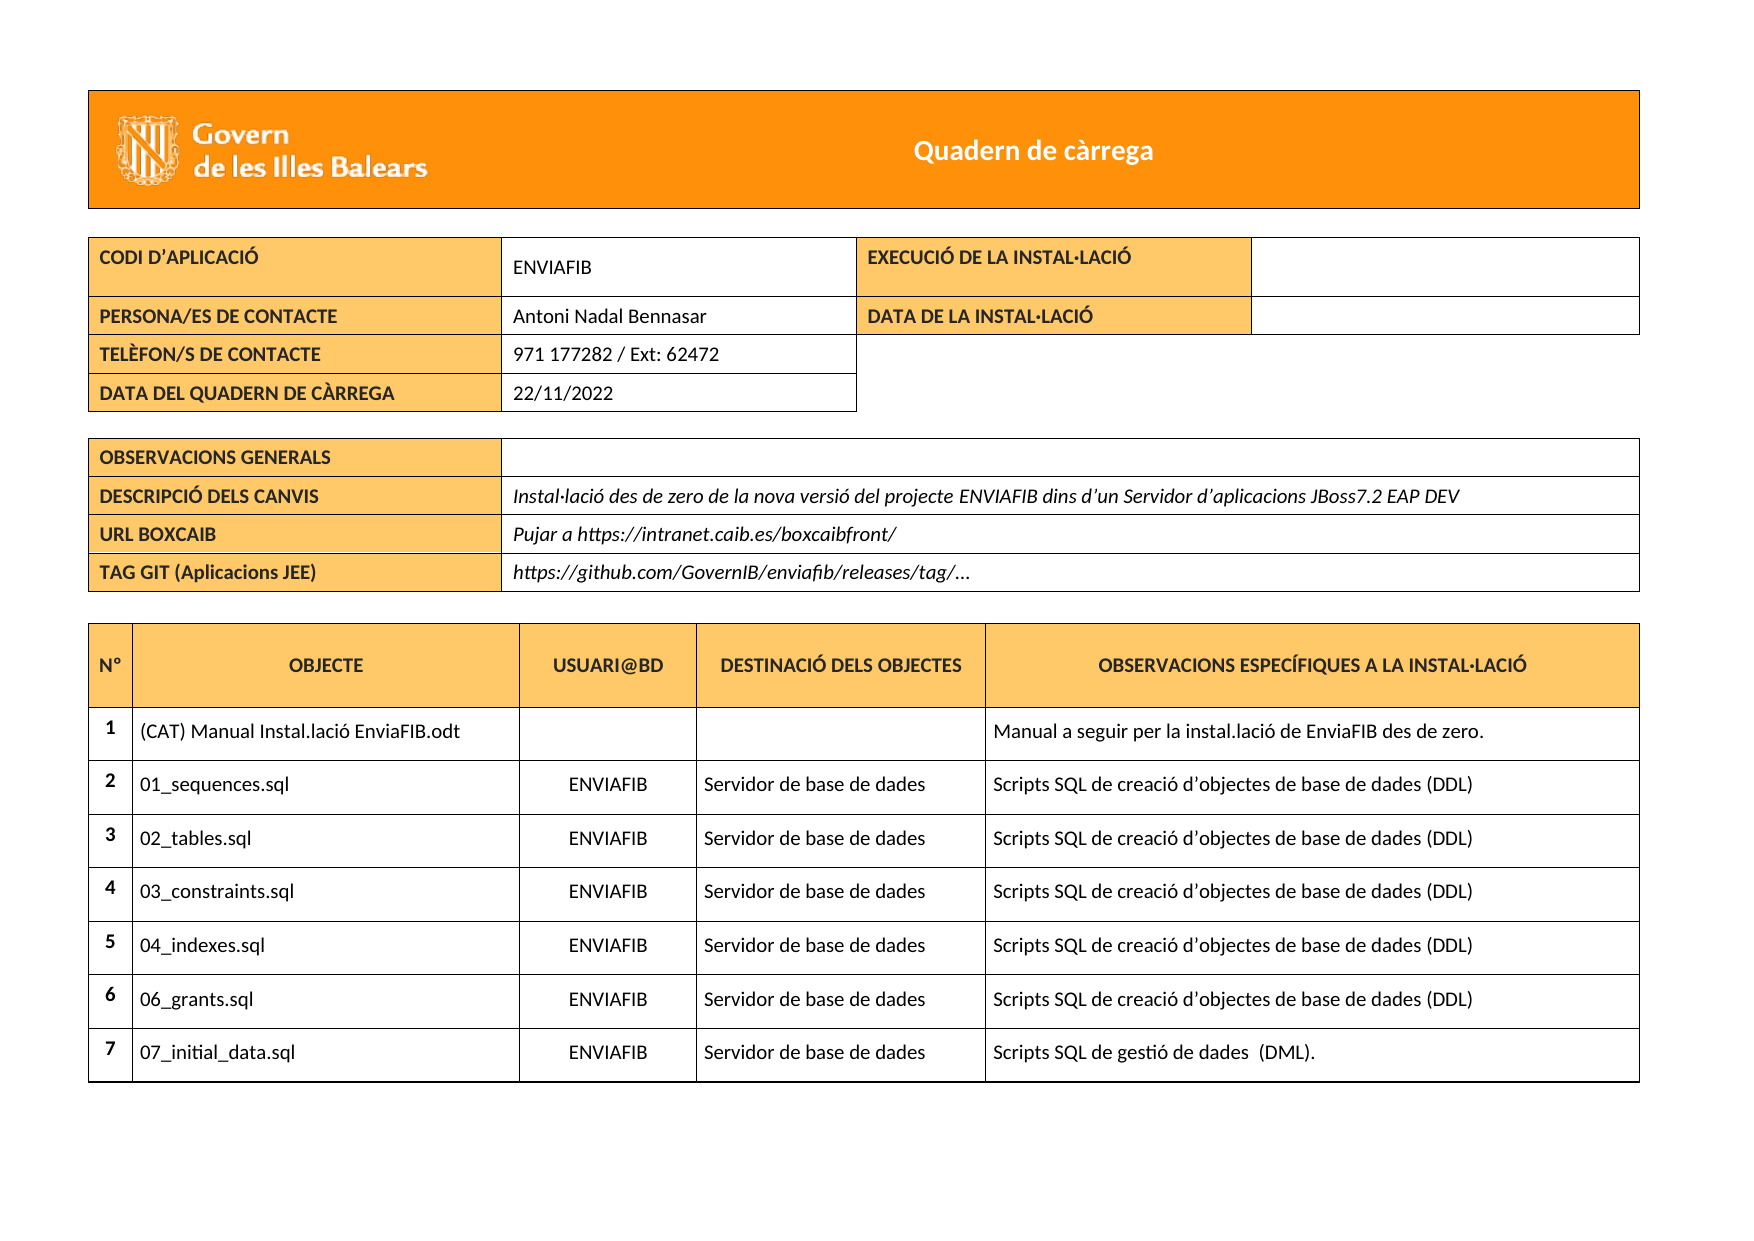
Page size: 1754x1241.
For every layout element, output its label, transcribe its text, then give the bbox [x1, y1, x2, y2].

table_cell Servidor de base de dades [697, 868, 985, 921]
table_cell ENVIAFIB [520, 975, 696, 1028]
table_cell ENVIAFIB [520, 868, 696, 921]
table_cell TELÈFON/S DE CONTACTE [89, 335, 501, 373]
table_cell 971 177282 / Ext: 62472 [502, 335, 856, 373]
table_cell [857, 373, 1251, 411]
table_header OBJECTE [133, 624, 519, 707]
table_cell Servidor de base de dades [697, 975, 985, 1028]
table_header [89, 110, 428, 208]
table_cell Servidor de base de dades [697, 922, 985, 974]
table_cell 03_constraints.sql [133, 868, 519, 921]
table_cell DESCRIPCIÓ DELS CANVIS [89, 477, 501, 514]
table_cell Scripts SQL de creació d’objectes de base de dades (DDL) [986, 975, 1639, 1028]
table_cell 02_tables.sql [133, 815, 519, 867]
table_cell TAG GIT (Aplicacions JEE) [89, 554, 501, 591]
table_cell 4 [89, 868, 132, 921]
table_cell [1251, 373, 1639, 411]
table_cell Antoni Nadal Bennasar [502, 297, 856, 334]
table_header OBSERVACIONS GENERALS [89, 439, 501, 476]
table_header CODI D’APLICACIÓ [89, 238, 501, 296]
table_header [1252, 238, 1639, 296]
table_cell 2 [89, 761, 132, 814]
table_cell (CAT) Manual Instal.lació EnviaFIB.odt [133, 708, 519, 760]
table_cell [697, 708, 985, 760]
table_cell ENVIAFIB [520, 761, 696, 814]
table_cell DATA DEL QUADERN DE CÀRREGA [89, 374, 501, 411]
table_cell Instal·lació des de zero de la nova versió del projecte ENVIAFIB dins d’un Servidor d’aplicacions JBoss7.2 EAP DEV [502, 477, 1639, 514]
table_cell [520, 708, 696, 760]
table_cell ENVIAFIB [520, 1029, 696, 1081]
table_cell https://github.com/GovernIB/enviafib/releases/tag/... [502, 554, 1639, 591]
table_cell Servidor de base de dades [697, 1029, 985, 1081]
table_header [89, 91, 428, 109]
table_cell 6 [89, 975, 132, 1028]
table_cell Scripts SQL de creació d’objectes de base de dades (DDL) [986, 761, 1639, 814]
table_header DESTINACIÓ DELS OBJECTES [697, 624, 985, 707]
table_cell 3 [89, 815, 132, 867]
table_header Quadern de càrrega [428, 110, 1639, 208]
table_cell Scripts SQL de gestió de dades (DML). [986, 1029, 1639, 1081]
table_cell Scripts SQL de creació d’objectes de base de dades (DDL) [986, 868, 1639, 921]
table_cell 7 [89, 1029, 132, 1081]
table_cell 5 [89, 922, 132, 974]
table_cell Scripts SQL de creació d’objectes de base de dades (DDL) [986, 815, 1639, 867]
table_header OBSERVACIONS ESPECÍFIQUES A LA INSTAL·LACIÓ [986, 624, 1639, 707]
table_cell 06_grants.sql [133, 975, 519, 1028]
table_cell 04_indexes.sql [133, 922, 519, 974]
table_cell ENVIAFIB [520, 922, 696, 974]
table_cell Scripts SQL de creació d’objectes de base de dades (DDL) [986, 922, 1639, 974]
table_header [502, 439, 1639, 476]
table_cell 01_sequences.sql [133, 761, 519, 814]
table_cell Servidor de base de dades [697, 815, 985, 867]
table_header USUARI@BD [520, 624, 696, 707]
table_header EXECUCIÓ DE LA INSTAL·LACIÓ [857, 238, 1251, 296]
table_cell ENVIAFIB [520, 815, 696, 867]
table_cell URL BOXCAIB [89, 515, 501, 552]
table_cell [857, 335, 1251, 373]
table_header [428, 91, 1639, 109]
table_cell 1 [89, 708, 132, 760]
table_header ENVIAFIB [502, 238, 856, 296]
table_cell Manual a seguir per la instal.lació de EnviaFIB des de zero. [986, 708, 1639, 760]
table_cell Pujar a https://intranet.caib.es/boxcaibfront/ [502, 515, 1639, 552]
table_cell 07_initial_data.sql [133, 1029, 519, 1081]
picture [91, 109, 474, 195]
table_cell 22/11/2022 [502, 374, 856, 411]
table_header Nº [89, 624, 132, 707]
table_cell [1251, 335, 1639, 373]
table_cell DATA DE LA INSTAL·LACIÓ [857, 297, 1251, 334]
table_cell Servidor de base de dades [697, 761, 985, 814]
table_cell [1252, 297, 1639, 334]
table_cell PERSONA/ES DE CONTACTE [89, 297, 501, 334]
